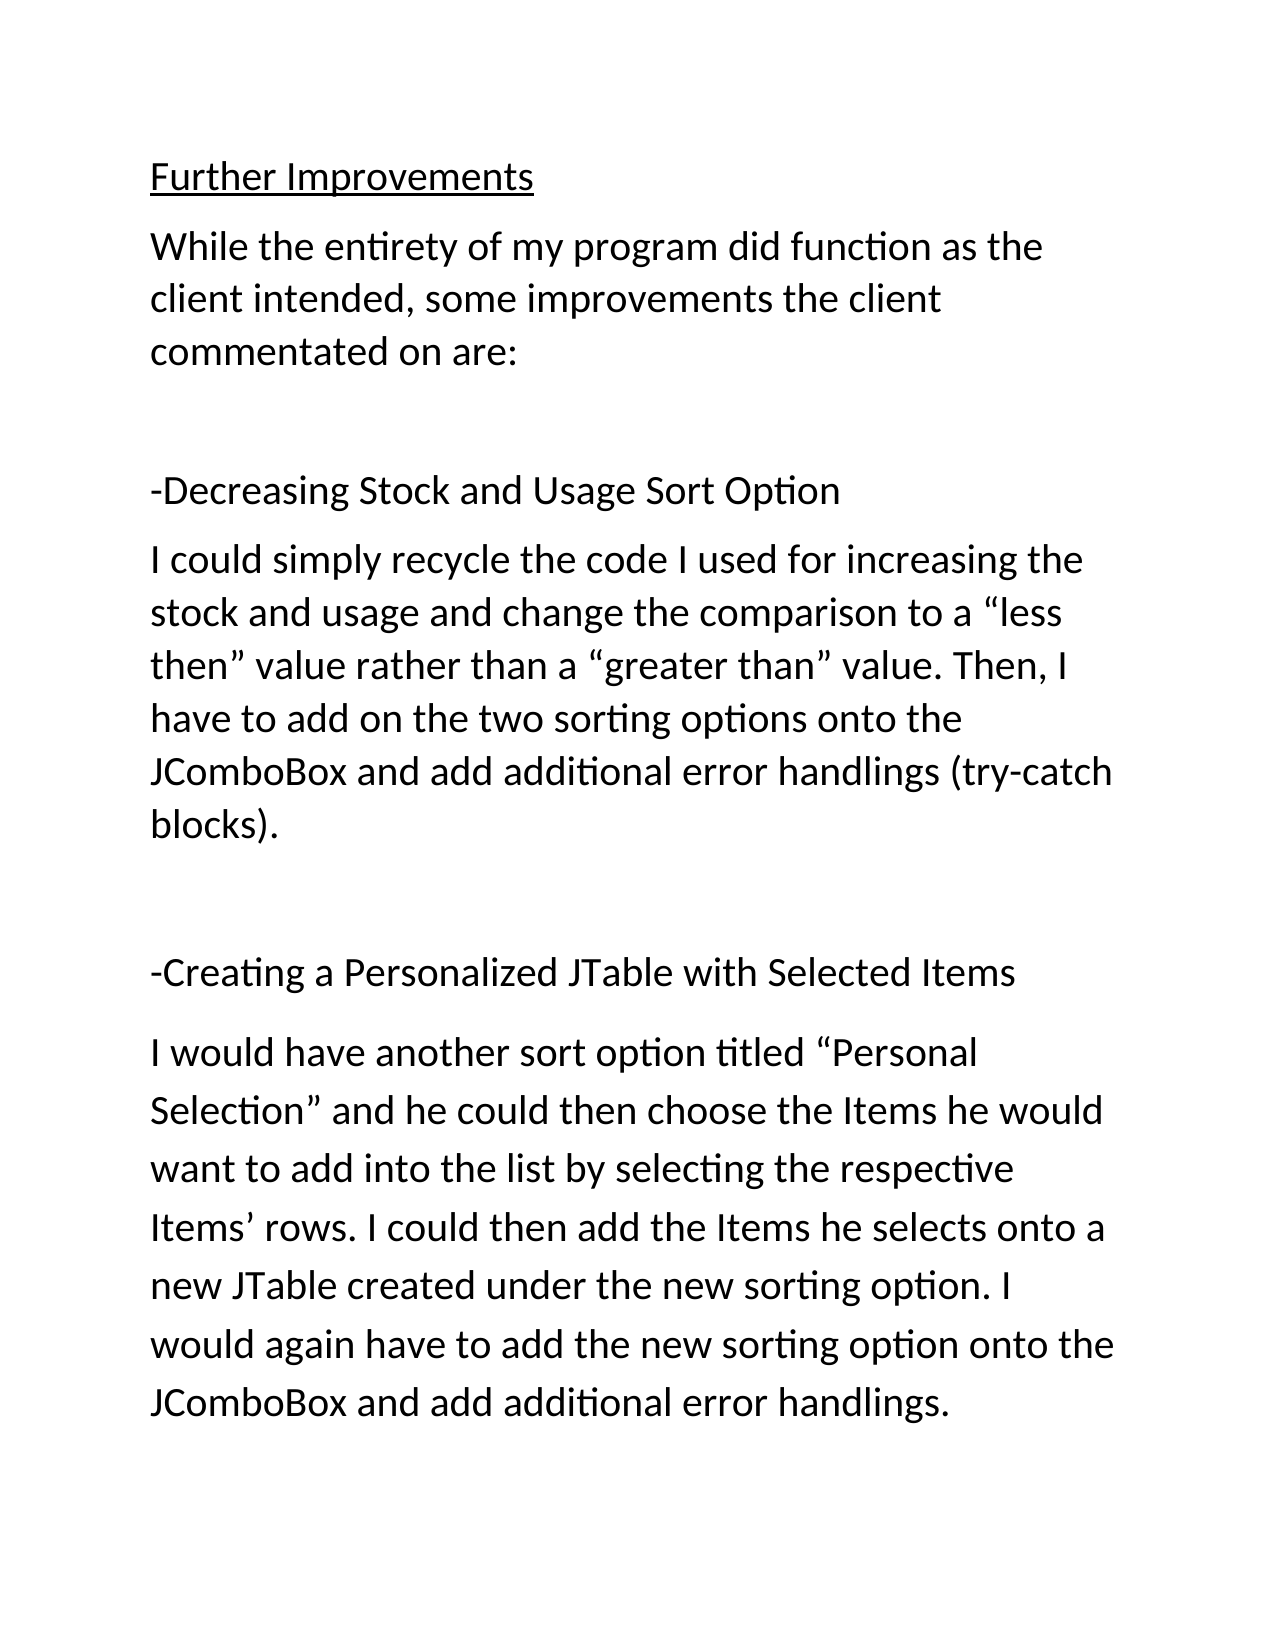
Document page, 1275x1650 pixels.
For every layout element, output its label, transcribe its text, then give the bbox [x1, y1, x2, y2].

text While the entirety of my program did function as the client intended, some improvements the client commentated on are: [150, 219, 1125, 376]
text -Decreasing Stock and Usage Sort Option [150, 464, 1125, 515]
text Further Improvements [150, 150, 1125, 201]
list -Creating a Personalized JTable with Selected Items [150, 946, 1125, 997]
list I would have another sort option titled “Personal Selection” and he could then choose the Items he would want to add into the list by selecting the respective Items’ rows. I could then add the Items he selects onto a new JTable created under the new sorting option. I would again have to add the new sorting option onto the JComboBox and add additional error handlings. [150, 1026, 1125, 1427]
text I could simply recycle the code I used for increasing the stock and usage and change the comparison to a “less then” value rather than a “greater than” value. Then, I have to add on the two sorting options onto the JComboBox and add additional error handlings (try-catch blocks). [150, 533, 1125, 848]
